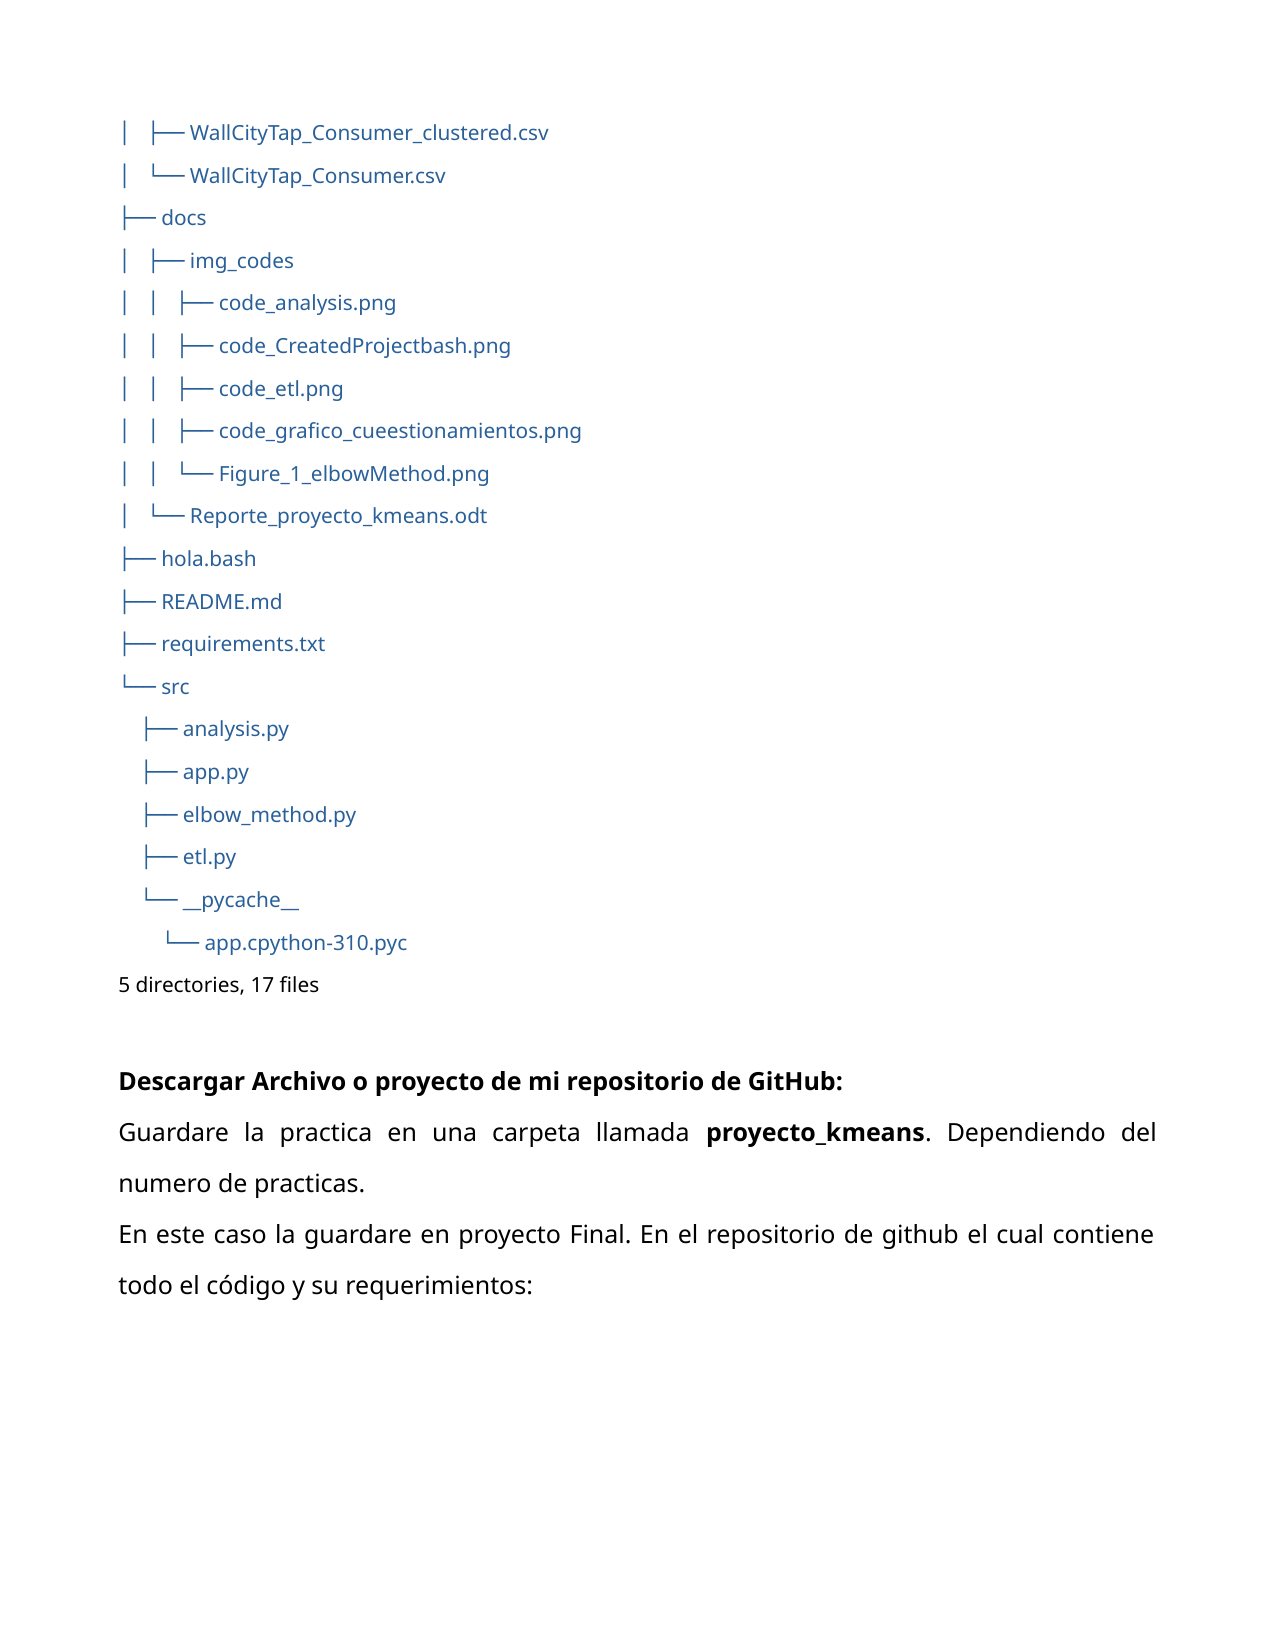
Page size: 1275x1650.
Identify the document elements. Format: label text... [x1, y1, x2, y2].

text Descargar Archivo o proyecto de mi repositorio de GitHub: [118, 1064, 1157, 1098]
text └── __pycache__ [118, 885, 1157, 913]
text ├── README.md [118, 587, 1157, 615]
text En este caso la guardare en proyecto Final. En el repositorio de github el cual contiene todo el código y su requerimientos: [118, 1217, 1157, 1302]
text └── app.cpython-310.pyc [118, 928, 1157, 956]
text ├── docs [118, 203, 1157, 232]
text │ │ └── Figure_1_elbowMethod.png [118, 459, 1157, 487]
text ├── analysis.py [118, 714, 1157, 743]
text │ └── WallCityTap_Consumer.csv [118, 161, 1157, 189]
text ├── requirements.txt [118, 629, 1157, 658]
text ├── elbow_method.py [118, 800, 1157, 828]
text │ ├── WallCityTap_Consumer_clustered.csv [118, 118, 1157, 147]
text Guardare la practica en una carpeta llamada proyecto_kmeans. Dependiendo del numero de practicas. [118, 1115, 1157, 1200]
text ├── app.py [118, 757, 1157, 786]
text └── src [118, 672, 1157, 700]
text │ ├── img_codes [118, 246, 1157, 274]
text ├── etl.py [118, 842, 1157, 871]
text │ └── Reporte_proyecto_kmeans.odt [118, 502, 1157, 530]
text 5 directories, 17 files [118, 970, 1157, 999]
text ├── hola.bash [118, 544, 1157, 573]
text │ │ ├── code_grafico_cueestionamientos.png [118, 416, 1157, 445]
text │ │ ├── code_CreatedProjectbash.png [118, 331, 1157, 359]
text │ │ ├── code_analysis.png [118, 288, 1157, 317]
text │ │ ├── code_etl.png [118, 374, 1157, 402]
